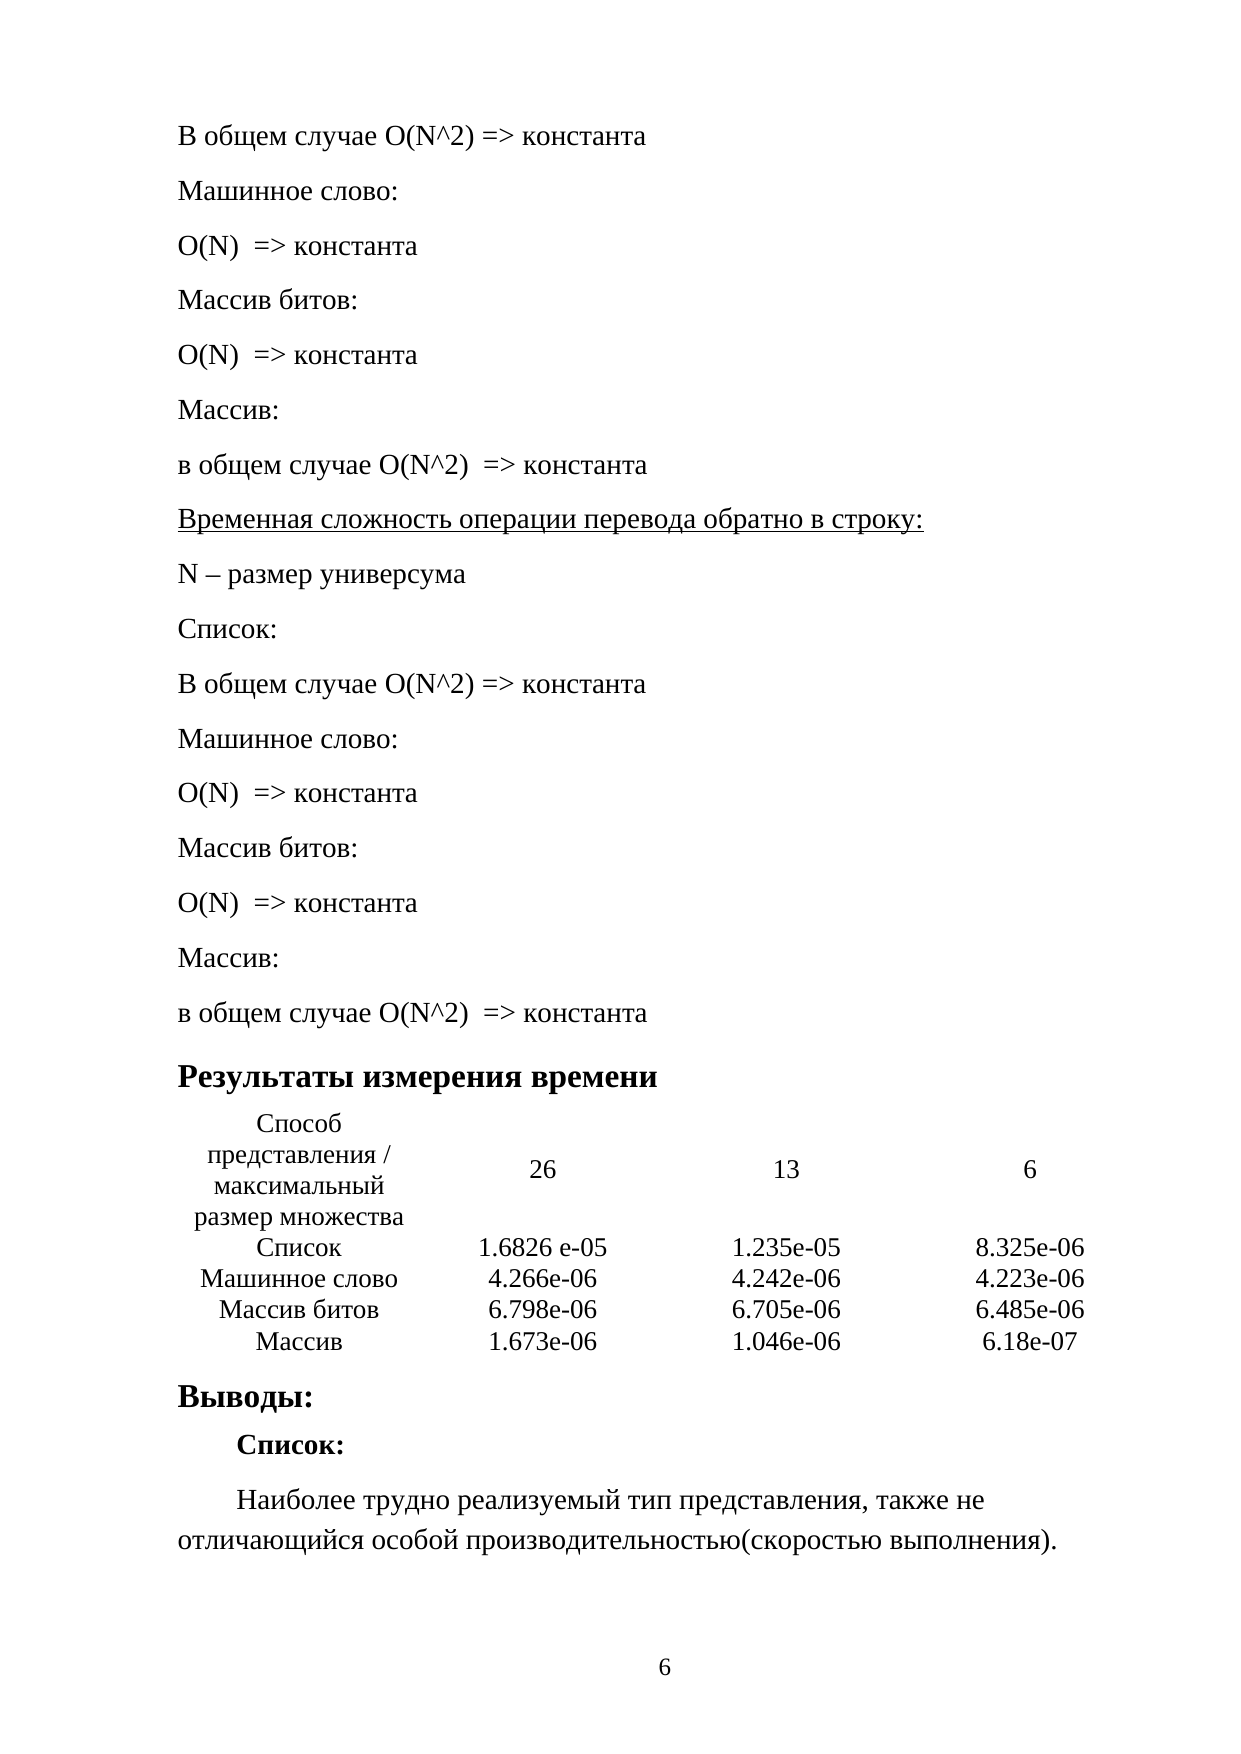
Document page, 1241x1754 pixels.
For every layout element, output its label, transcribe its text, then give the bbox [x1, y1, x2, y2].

text O(N) => константа [177, 337, 1152, 371]
text В общем случае O(N^2) => константа [177, 118, 1152, 152]
table_cell 6.485e-06 [908, 1294, 1152, 1325]
table_cell 6.18e-07 [908, 1325, 1152, 1356]
text O(N) => константа [177, 228, 1152, 261]
table_header 26 [421, 1107, 664, 1231]
table_header 13 [664, 1107, 908, 1231]
table_cell 6.798e-06 [421, 1294, 664, 1325]
table_cell 1.673e-06 [421, 1325, 664, 1356]
text O(N) => константа [177, 885, 1152, 919]
table_cell 4.223e-06 [908, 1263, 1152, 1293]
table_header 6 [908, 1107, 1152, 1231]
text Массив: [177, 392, 1152, 426]
text Массив битов: [177, 282, 1152, 316]
text Список: [177, 1427, 1152, 1461]
text Массив битов: [177, 830, 1152, 864]
text В общем случае O(N^2) => константа [177, 666, 1152, 699]
text O(N) => константа [177, 776, 1152, 809]
text Машинное слово: [177, 173, 1152, 206]
text в общем случае O(N^2) => константа [177, 995, 1152, 1028]
table_cell 1.235e-05 [664, 1231, 908, 1262]
table_cell 1.046e-06 [664, 1325, 908, 1356]
table_cell Машинное слово [177, 1263, 421, 1293]
table_cell Список [177, 1231, 421, 1262]
text Наиболее трудно реализуемый тип представления, также не отличающийся особой производительностью(скоростью выполнения). [177, 1482, 1152, 1556]
table_cell 1.6826 e-05 [421, 1231, 664, 1262]
table_cell Массив [177, 1325, 421, 1356]
text Машинное слово: [177, 721, 1152, 754]
text Массив: [177, 940, 1152, 973]
text N – размер универсума [177, 556, 1152, 590]
subtitle Результаты измерения времени [177, 1056, 1152, 1094]
text Список: [177, 611, 1152, 645]
table_cell Массив битов [177, 1294, 421, 1325]
table_cell 4.266e-06 [421, 1263, 664, 1293]
text в общем случае O(N^2) => константа [177, 447, 1152, 480]
table_header Способ представления / максимальный размер множества [177, 1107, 421, 1231]
table_cell 6.705e-06 [664, 1294, 908, 1325]
table_cell 8.325e-06 [908, 1231, 1152, 1262]
subtitle Выводы: [177, 1377, 1152, 1415]
table_cell 4.242e-06 [664, 1263, 908, 1293]
text Временная сложность операции перевода обратно в строку: [177, 502, 1152, 535]
